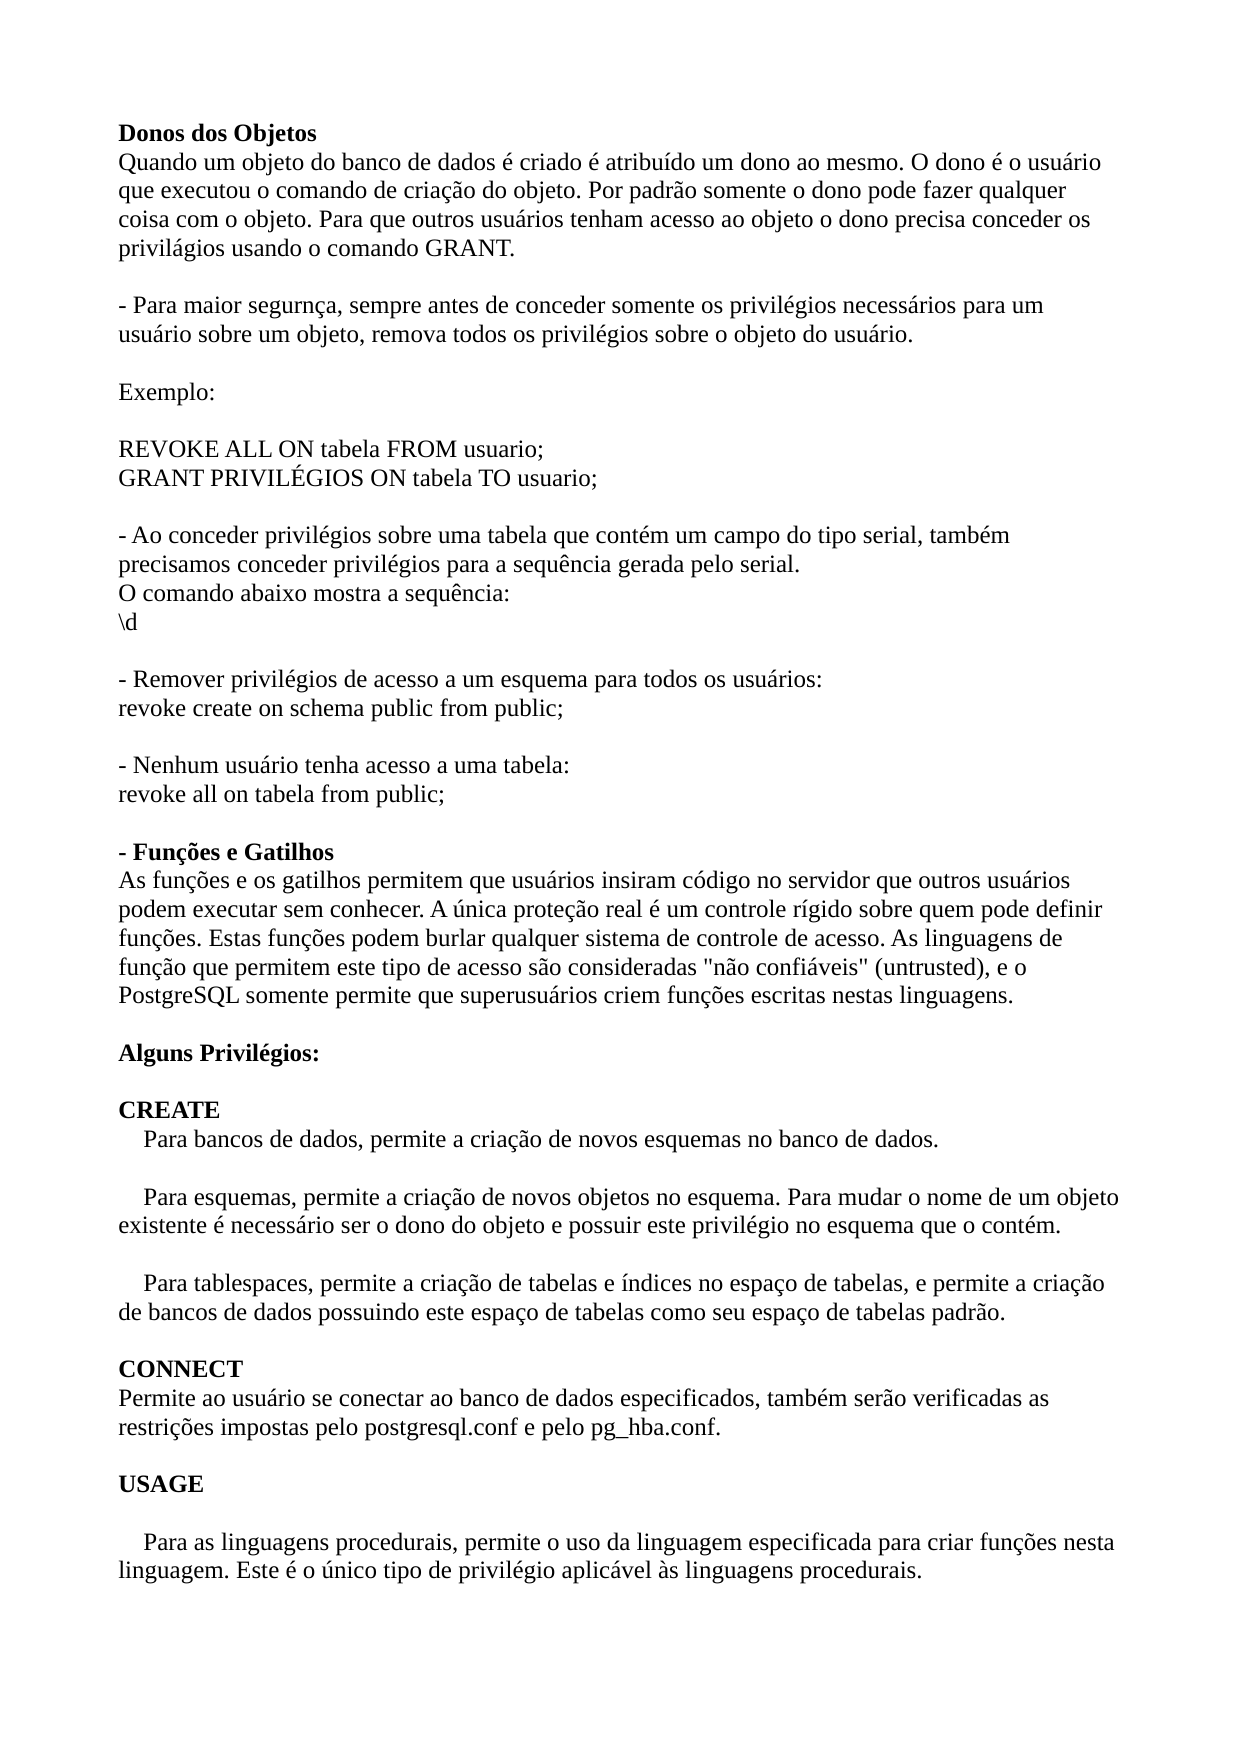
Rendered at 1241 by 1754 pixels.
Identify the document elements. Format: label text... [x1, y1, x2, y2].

text Para bancos de dados, permite a criação de novos esquemas no banco de dados. [118, 1124, 1122, 1153]
text CREATE [118, 1096, 1122, 1124]
text O comando abaixo mostra a sequência: [118, 578, 1122, 607]
text Quando um objeto do banco de dados é criado é atribuído um dono ao mesmo. O dono é o usuário que executou o comando de criação do objeto. Por padrão somente o dono pode fazer qualquer coisa com o objeto. Para que outros usuários tenham acesso ao objeto o dono precisa conceder os privilágios usando o comando GRANT. [118, 147, 1122, 262]
text Exemplo: [118, 377, 1122, 406]
text - Para maior segurnça, sempre antes de conceder somente os privilégios necessários para um usuário sobre um objeto, remova todos os privilégios sobre o objeto do usuário. [118, 291, 1122, 348]
text Para esquemas, permite a criação de novos objetos no esquema. Para mudar o nome de um objeto existente é necessário ser o dono do objeto e possuir este privilégio no esquema que o contém. [118, 1182, 1122, 1239]
text GRANT PRIVILÉGIOS ON tabela TO usuario; [118, 463, 1122, 492]
text As funções e os gatilhos permitem que usuários insiram código no servidor que outros usuários podem executar sem conhecer. A única proteção real é um controle rígido sobre quem pode definir funções. Estas funções podem burlar qualquer sistema de controle de acesso. As linguagens de função que permitem este tipo de acesso são consideradas "não confiáveis" (untrusted), e o PostgreSQL somente permite que superusuários criem funções escritas nestas linguagens. [118, 866, 1122, 1009]
text - Remover privilégios de acesso a um esquema para todos os usuários: [118, 664, 1122, 693]
text revoke create on schema public from public; [118, 693, 1122, 722]
text - Ao conceder privilégios sobre uma tabela que contém um campo do tipo serial, também precisamos conceder privilégios para a sequência gerada pelo serial. [118, 521, 1122, 578]
text Donos dos Objetos [118, 118, 1122, 147]
text \d [118, 607, 1122, 636]
text - Nenhum usuário tenha acesso a uma tabela: [118, 751, 1122, 779]
text Para as linguagens procedurais, permite o uso da linguagem especificada para criar funções nesta linguagem. Este é o único tipo de privilégio aplicável às linguagens procedurais. [118, 1527, 1122, 1584]
text USAGE [118, 1469, 1122, 1498]
text REVOKE ALL ON tabela FROM usuario; [118, 434, 1122, 463]
text revoke all on tabela from public; [118, 779, 1122, 808]
text Alguns Privilégios: [118, 1038, 1122, 1067]
text - Funções e Gatilhos [118, 837, 1122, 866]
text Para tablespaces, permite a criação de tabelas e índices no espaço de tabelas, e permite a criação de bancos de dados possuindo este espaço de tabelas como seu espaço de tabelas padrão. [118, 1268, 1122, 1326]
text Permite ao usuário se conectar ao banco de dados especificados, também serão verificadas as restrições impostas pelo postgresql.conf e pelo pg_hba.conf. [118, 1383, 1122, 1441]
text CONNECT [118, 1354, 1122, 1383]
